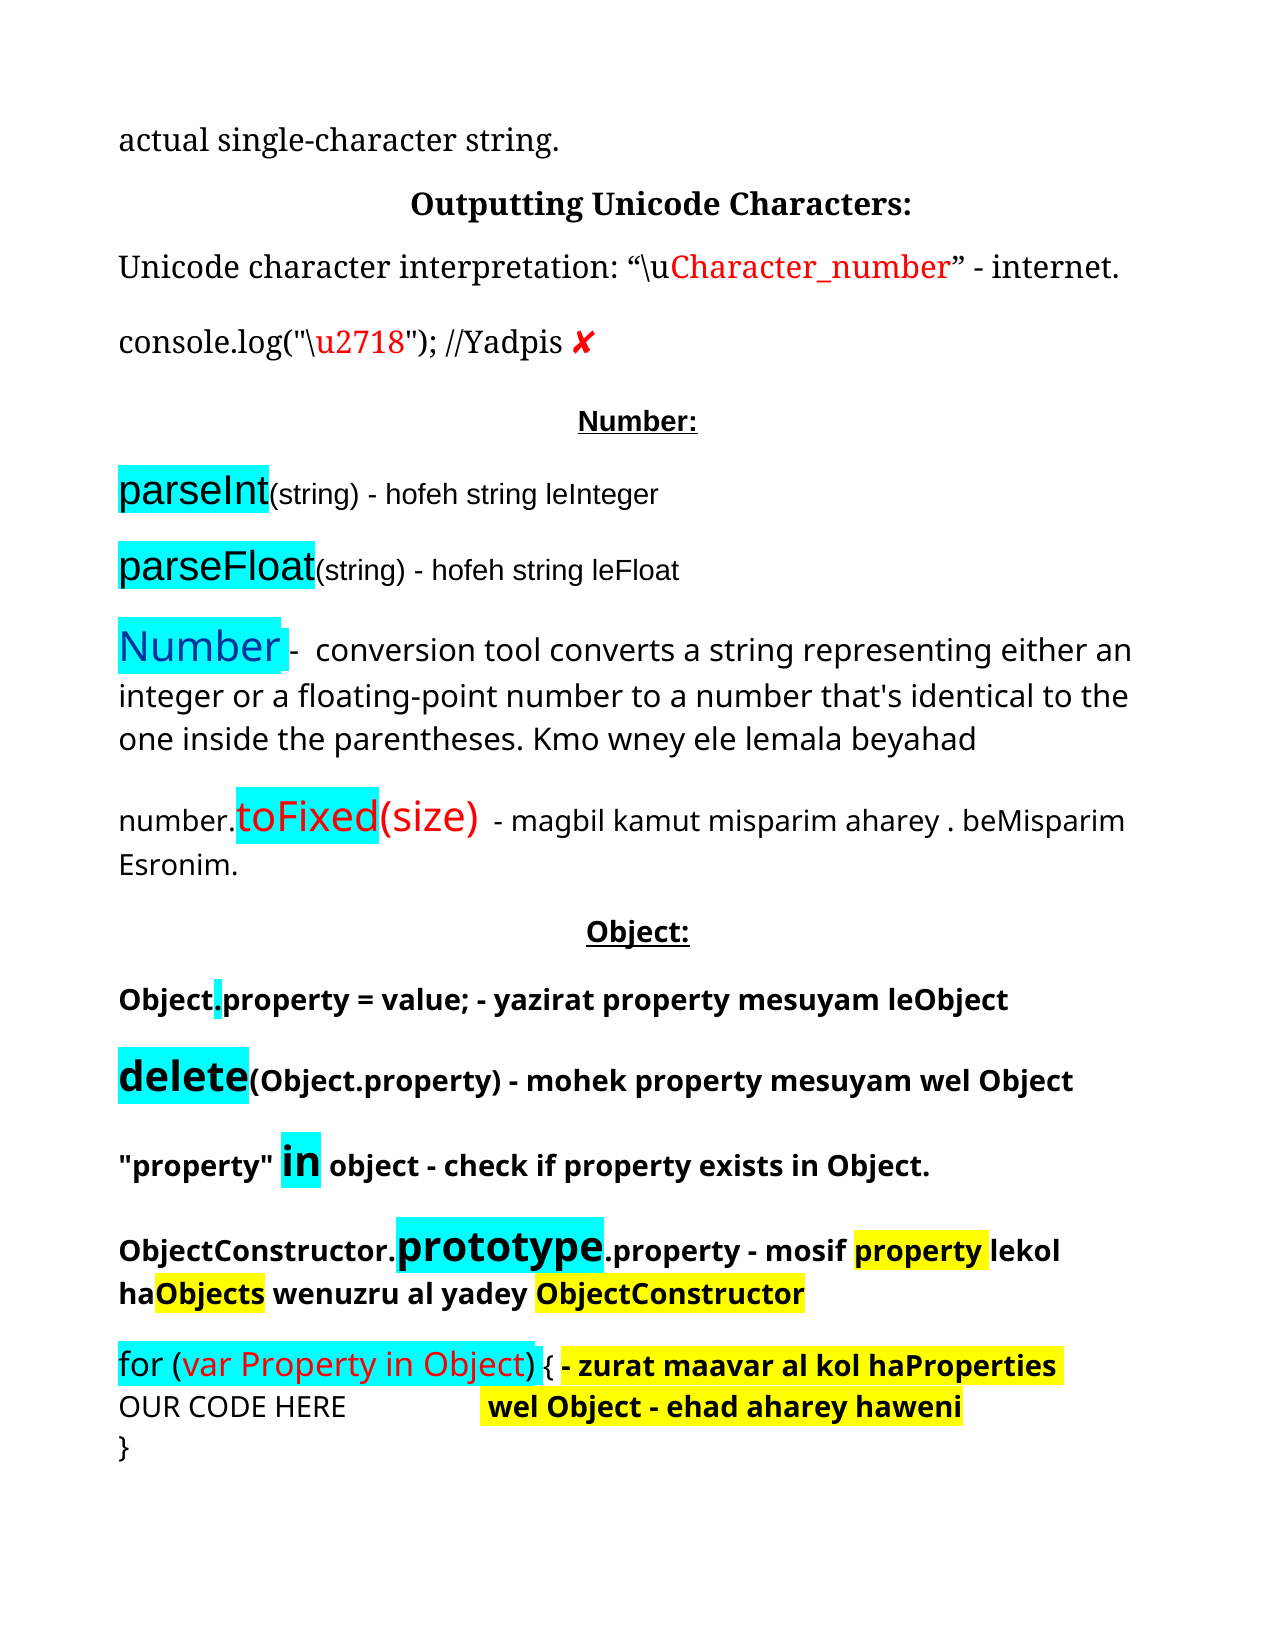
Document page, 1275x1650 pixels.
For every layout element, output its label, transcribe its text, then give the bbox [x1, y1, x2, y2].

text number.toFixed(size) - magbil kamut misparim aharey . beMisparim Esronim. [118, 787, 1157, 883]
text Object.property = value; - yazirat property mesuyam leObject [118, 979, 1157, 1019]
text parseFloat(string) - hofeh string leFloat [118, 541, 1157, 589]
text Object: [118, 912, 1157, 951]
text OUR CODE HERE wel Object - ehad aharey haweni [118, 1386, 1157, 1426]
text Unicode character interpretation: “\uCharacter_number” - internet. [118, 245, 1204, 288]
text parseInt(string) - hofeh string leInteger [118, 465, 1157, 513]
text actual single-character string. [118, 118, 1204, 161]
text Number: [118, 404, 1157, 437]
text delete(Object.property) - mohek property mesuyam wel Object [118, 1047, 1157, 1104]
text ObjectConstructor.prototype.property - mosif property lekol haObjects wenuzru al yadey ObjectConstructor [118, 1217, 1157, 1313]
text console.log("\u2718"); //Yadpis ✘ [118, 308, 1204, 365]
text Outputting Unicode Characters: [118, 182, 1204, 224]
text Number - conversion tool converts a string representing either an integer or a floating-point number to a number that's identical to the one inside the parentheses. Kmo wney ele lemala beyahad [118, 617, 1157, 759]
text } [118, 1426, 1157, 1466]
text "property" in object - check if property exists in Object. [118, 1132, 1157, 1188]
text for (var Property in Object) { - zurat maavar al kol haProperties [118, 1341, 1157, 1386]
